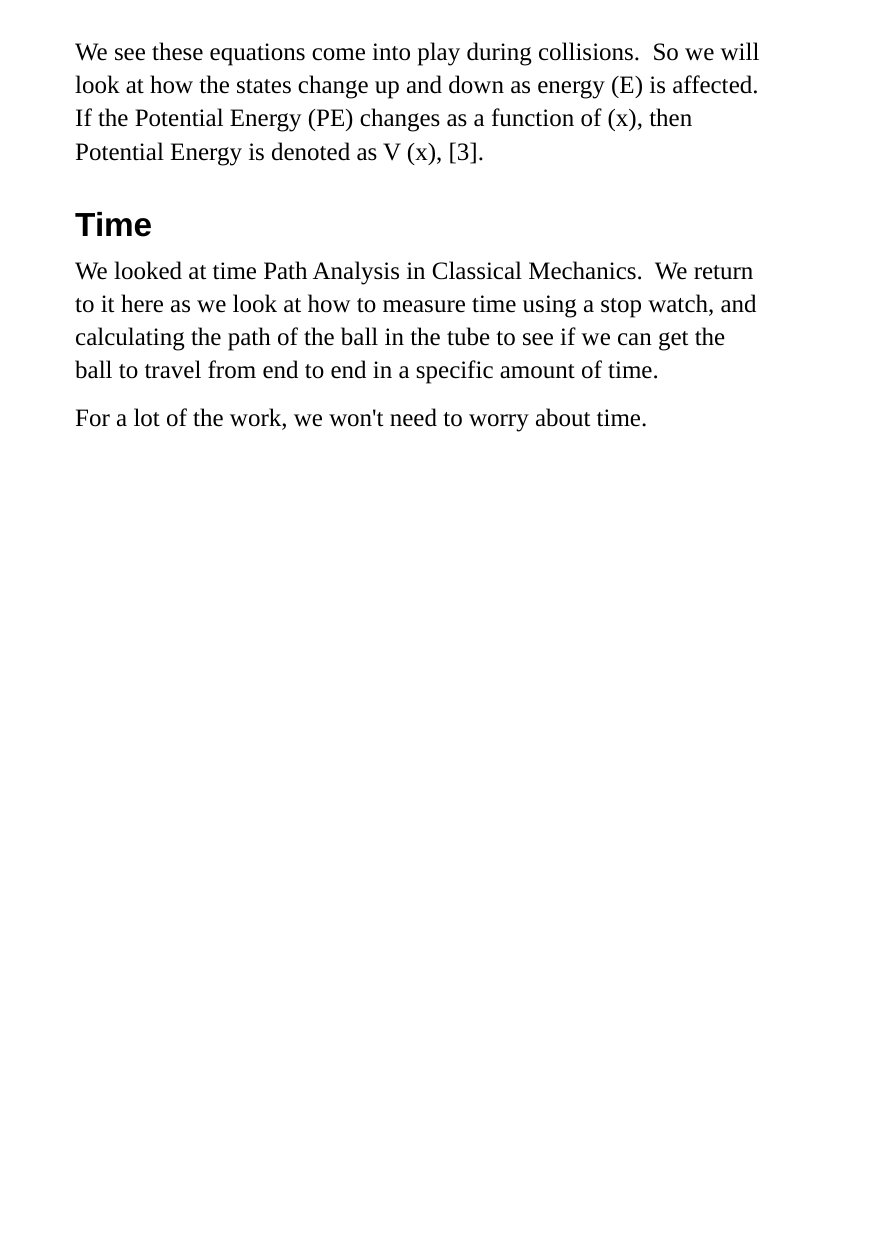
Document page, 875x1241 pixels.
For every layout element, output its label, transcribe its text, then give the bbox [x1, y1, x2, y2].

text We see these equations come into play during collisions. So we will look at how the states change up and down as energy (E) is affected. If the Potential Energy (PE) changes as a function of (x), then Potential Energy is denoted as V (x), [3]. [75, 37, 762, 165]
text We looked at time Path Analysis in Classical Mechanics. We return to it here as we look at how to measure time using a stop watch, and calculating the path of the ball in the tube to see if we can get the ball to travel from end to end in a specific amount of time. [75, 256, 762, 384]
text For a lot of the work, we won't need to worry about time. [75, 403, 762, 431]
subtitle Time [75, 205, 762, 243]
